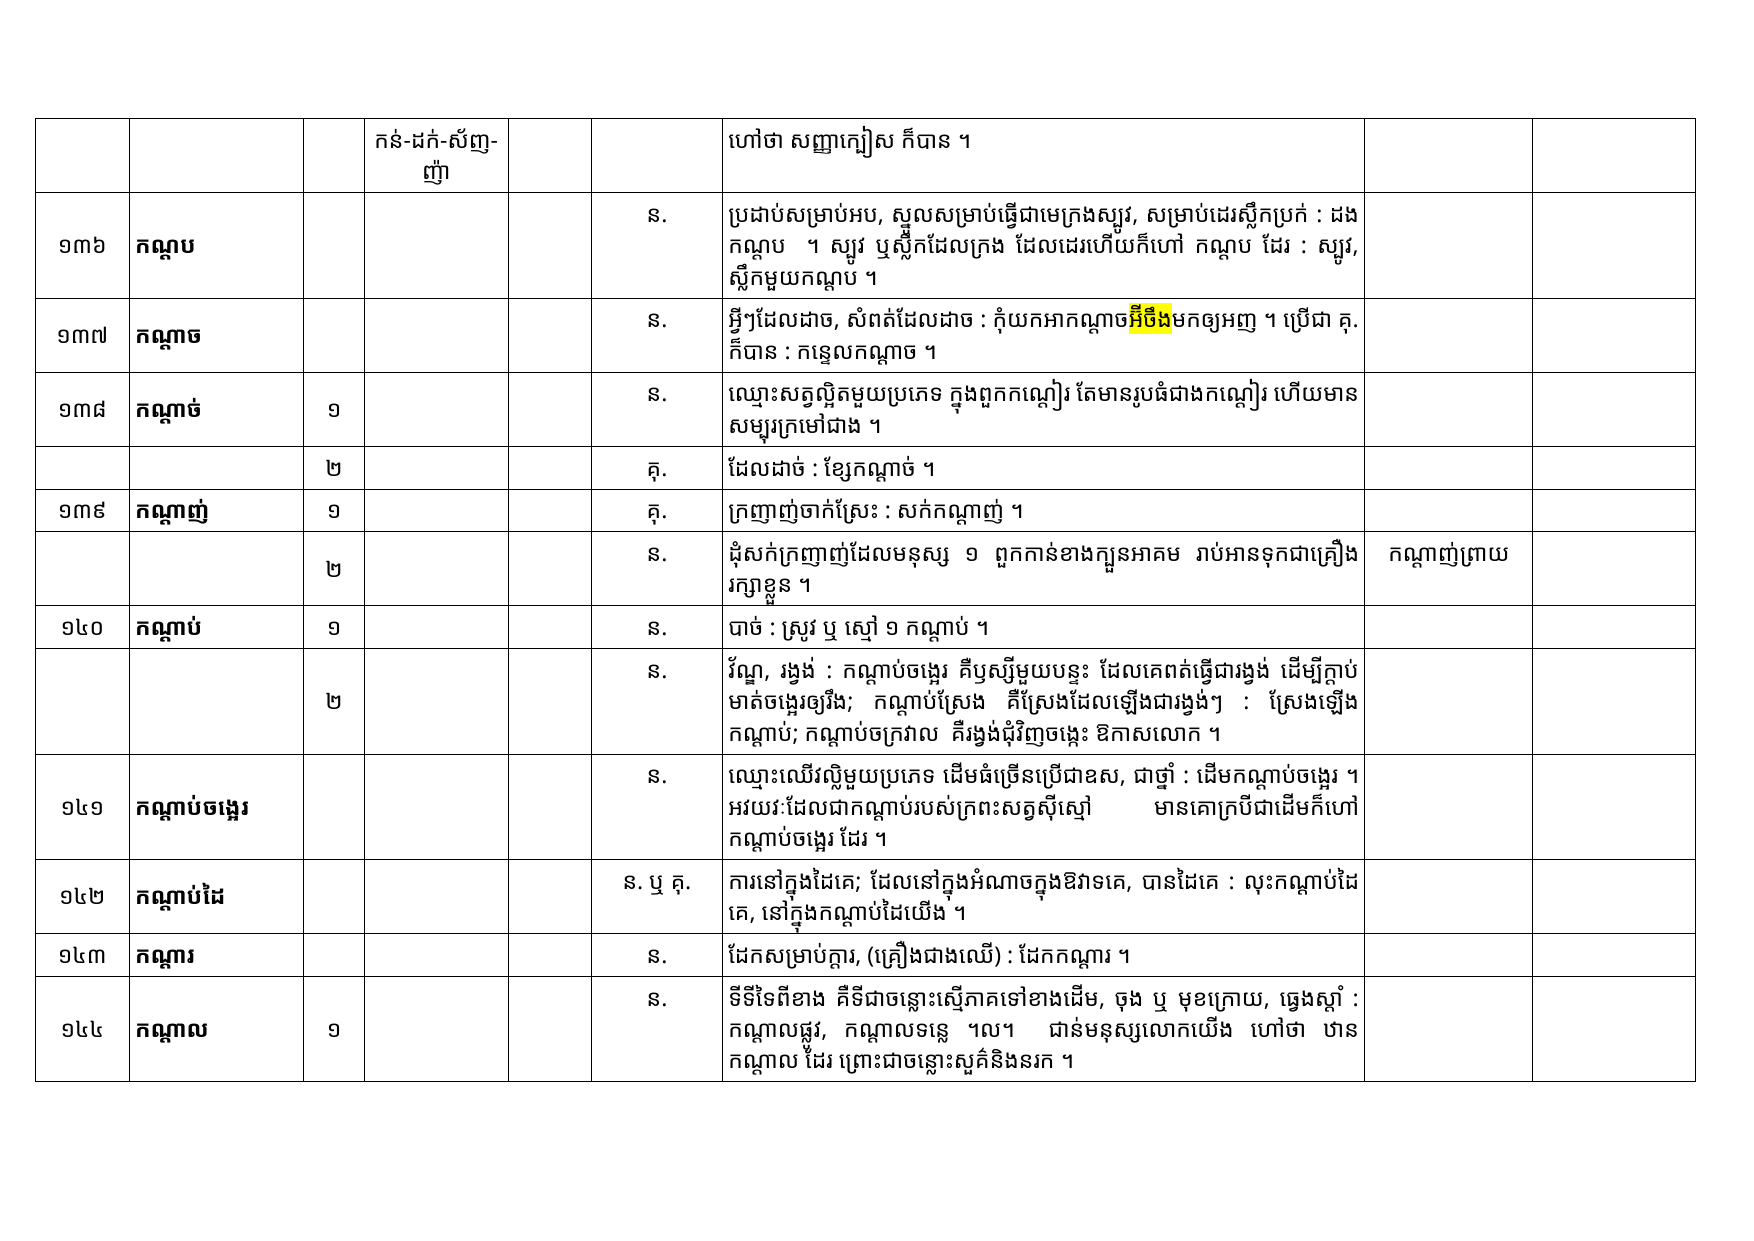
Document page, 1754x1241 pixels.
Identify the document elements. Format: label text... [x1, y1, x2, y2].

table_cell [1365, 977, 1532, 1081]
table_cell ន. [592, 299, 722, 372]
table_cell ២ [304, 532, 364, 605]
table_cell [1533, 373, 1695, 446]
table_cell [130, 532, 303, 605]
table_cell [1365, 755, 1532, 859]
table_cell ន. [592, 649, 722, 753]
table_cell [509, 532, 591, 605]
table_cell [36, 119, 129, 192]
table_cell [130, 649, 303, 753]
table_cell ១៤០ [36, 606, 129, 648]
table_cell [1365, 447, 1532, 488]
table_cell ២ [304, 649, 364, 753]
table_cell [365, 860, 508, 933]
table_cell [365, 532, 508, 605]
table_cell [36, 532, 129, 605]
table_cell [1533, 977, 1695, 1081]
table_cell វ័ណ្ឌ, រង្វង់ : កណ្ដាប់​ចង្អេរ គឺ​ឫស្សី​មួយ​បន្ទះ ដែល​គេ​ពត់​ធ្វើ​ជា​រង្វង់ ដើម្បី​ក្ដាប់​មាត់​ចង្អេរ​ឲ្យ​រឹង; កណ្ដាប់​ស្រែង គឺ​ស្រែង​ដែល​ឡើង​ជា​រង្វង់​ៗ : ស្រែង​ឡើង​កណ្ដាប់; កណ្ដាប់​ចក្រវាល គឺ​រង្វង់​ជុំ​វិញ​ចង្កេះ ឱកាស​លោក ។ [723, 649, 1364, 753]
table_cell [304, 299, 364, 372]
table_cell កណ្ដាច់ [130, 373, 303, 446]
table_cell អ្វី​ៗ​ដែល​ដាច, សំពត់​ដែល​ដាច : កុំ​យក​អា​កណ្ដាច​អ៊‌ីចឹង​មក​ឲ្យ​អញ ។ ប្រើ​ជា គុ. ក៏​បាន : កន្ទេល​កណ្ដាច ។ [723, 299, 1364, 372]
table_cell [1533, 934, 1695, 976]
table_cell ន. [592, 977, 722, 1081]
table_cell កណ្ដាញ់ [130, 490, 303, 531]
table_cell ២ [304, 447, 364, 488]
table_cell ១៤៤ [36, 977, 129, 1081]
table_cell ន. [592, 193, 722, 297]
table_cell [1533, 299, 1695, 372]
table_cell កណ្ដាប់​ដៃ [130, 860, 303, 933]
table_cell [509, 606, 591, 648]
table_cell [509, 447, 591, 488]
table_cell ឈ្មោះ​ឈើ​វល្លិ​មួយ​ប្រភេទ ដើម​ធំ​ច្រើន​ប្រើ​ជា​ឧស, ជា​ថ្នាំ : ដើម​កណ្ដាប់​ចង្អេរ ។ អវយវៈ​ដែល​ជា​កណ្ដាប់​របស់​ក្រពះ​សត្វ​ស៊ី​ស្មៅ​ មាន​គោ​ក្របី​ជាដើម​ក៏​ហៅ កណ្ដាប់​ចង្អេរ ដែរ ។ [723, 755, 1364, 859]
table_cell [509, 755, 591, 859]
table_cell [509, 299, 591, 372]
table_cell [365, 606, 508, 648]
table_cell [509, 193, 591, 297]
table_cell ការ​នៅ​ក្នុង​ដៃ​គេ; ដែល​នៅ​ក្នុង​អំណាច​ក្នុង​ឱវាទ​គេ, បាន​ដៃ​គេ : លុះ​កណ្ដាប់​ដៃ​គេ, នៅ​ក្នុង​កណ្ដាប់​ដៃ​យើង ។ [723, 860, 1364, 933]
table_cell ក្រញាញ់​ចាក់​ស្រែះ : សក់​កណ្ដាញ់ ។ [723, 490, 1364, 531]
table_cell ១ [304, 606, 364, 648]
table_cell ១៤២ [36, 860, 129, 933]
table_cell ១៣៦ [36, 193, 129, 297]
table_cell [1533, 193, 1695, 297]
table_cell [365, 490, 508, 531]
table_cell ១៣៨ [36, 373, 129, 446]
table_cell ដែក​សម្រាប់​ក្ដារ, (គ្រឿង​ជាង​ឈើ) : ដែក​កណ្ដារ ។ [723, 934, 1364, 976]
table_cell [1533, 755, 1695, 859]
table_cell [1365, 649, 1532, 753]
table_cell [1533, 490, 1695, 531]
table_cell [365, 299, 508, 372]
table_cell [1365, 193, 1532, 297]
table_cell [509, 119, 591, 192]
table_cell [509, 977, 591, 1081]
table_cell កន់-ដក់-ស័ញ-ញ៉ា [365, 119, 508, 192]
table_cell ន. ឬ គុ. [592, 860, 722, 933]
table_cell បាច់ : ស្រូវ ឬ ស្មៅ ១ កណ្ដាប់ ។ [723, 606, 1364, 648]
table_cell [365, 649, 508, 753]
table_cell ១៤១ [36, 755, 129, 859]
table_cell [304, 755, 364, 859]
table_cell [365, 193, 508, 297]
table_cell ១៣៧ [36, 299, 129, 372]
table_cell ១ [304, 373, 364, 446]
table_cell [592, 119, 722, 192]
table_cell កណ្ដាល [130, 977, 303, 1081]
table_cell [509, 373, 591, 446]
table_cell ហៅ​ថា សញ្ញា​ក្បៀស ក៏​បាន ។ [723, 119, 1364, 192]
table_cell [1365, 373, 1532, 446]
table_cell ន. [592, 755, 722, 859]
table_cell ទី​ទីទៃ​ពី​ខាង គឺ​ទី​ជា​ចន្លោះ​ស្មើ​ភាគ​ទៅ​ខាង​ដើម, ចុង ឬ មុខ​ក្រោយ, ធ្វេង​ស្ដាំ : កណ្ដាល​ផ្លូវ, កណ្ដាល​ទន្លេ ។ល។ ជាន់​មនុស្ស​លោក​យើង ហៅ​ថា ឋាន​កណ្ដាល ដែរ ព្រោះ​ជា​ចន្លោះ​សួគ៌​និង​នរក ។ [723, 977, 1364, 1081]
table_cell កណ្ដាញ់​ព្រាយ [1365, 532, 1532, 605]
table_cell [509, 860, 591, 933]
table_cell [1533, 532, 1695, 605]
table_cell [365, 447, 508, 488]
table_cell [365, 373, 508, 446]
table_cell [36, 447, 129, 488]
table_cell [304, 934, 364, 976]
table_cell [365, 934, 508, 976]
table_cell ឈ្មោះ​សត្វ​ល្អិត​មួយ​ប្រភេទ ក្នុង​ពួក​កណ្ដៀរ តែ​មាន​រូប​ធំ​ជាង​កណ្ដៀរ ហើយ​មាន​សម្បុរ​ក្រមៅ​ជាង ។ [723, 373, 1364, 446]
table_cell កណ្ដារ [130, 934, 303, 976]
table_cell ន. [592, 532, 722, 605]
table_cell គុ. [592, 490, 722, 531]
table_cell [1365, 490, 1532, 531]
table_cell [1533, 447, 1695, 488]
table_cell ន. [592, 934, 722, 976]
table_cell [1365, 934, 1532, 976]
table_cell [365, 977, 508, 1081]
table_cell ១ [304, 977, 364, 1081]
table_cell [36, 649, 129, 753]
table_cell គុ. [592, 447, 722, 488]
table_cell [304, 860, 364, 933]
table_cell ១៣៩ [36, 490, 129, 531]
table_cell [1533, 606, 1695, 648]
table_cell កណ្ដាច [130, 299, 303, 372]
table_cell [1365, 606, 1532, 648]
table_cell កណ្ដប [130, 193, 303, 297]
table_cell [1533, 860, 1695, 933]
table_cell ១៤៣ [36, 934, 129, 976]
table_cell កណ្ដាប់ [130, 606, 303, 648]
table_cell [1365, 299, 1532, 372]
table_cell ន. [592, 606, 722, 648]
table_cell [304, 119, 364, 192]
table_cell [365, 755, 508, 859]
table_cell [1533, 119, 1695, 192]
table_cell ដែល​ដាច់ : ខ្សែ​កណ្ដាច់ ។ [723, 447, 1364, 488]
table_cell ន. [592, 373, 722, 446]
table_cell [509, 490, 591, 531]
table_cell [509, 649, 591, 753]
table_cell [1365, 119, 1532, 192]
table_cell ដុំ​សក់​ក្រញាញ់​ដែល​មនុស្ស ១ ពួក​កាន់​ខាង​ក្បួន​អាគម រាប់​អាន​ទុក​ជា​គ្រឿង​រក្សា​ខ្លួន ។ [723, 532, 1364, 605]
table_cell កណ្ដាប់​ចង្អេរ [130, 755, 303, 859]
table_cell [130, 119, 303, 192]
table_cell [1365, 860, 1532, 933]
table_cell [304, 193, 364, 297]
table_cell [509, 934, 591, 976]
table_cell ប្រដាប់​សម្រាប់​អប, ស្នូល​សម្រាប់​ធ្វើ​ជា​មេ​ក្រង​ស្បូវ, សម្រាប់​ដេរ​ស្លឹក​ប្រក់ : ដង​កណ្ដប ។ ស្បូវ ឬ​ស្លឹក​ដែល​ក្រង ដែល​ដេរ​ហើយ​ក៏​ហៅ កណ្ដប ដែរ : ស្បូវ, ស្លឹក​មួយ​កណ្ដប ។ [723, 193, 1364, 297]
table_cell [1533, 649, 1695, 753]
table_cell [130, 447, 303, 488]
table_cell ១ [304, 490, 364, 531]
